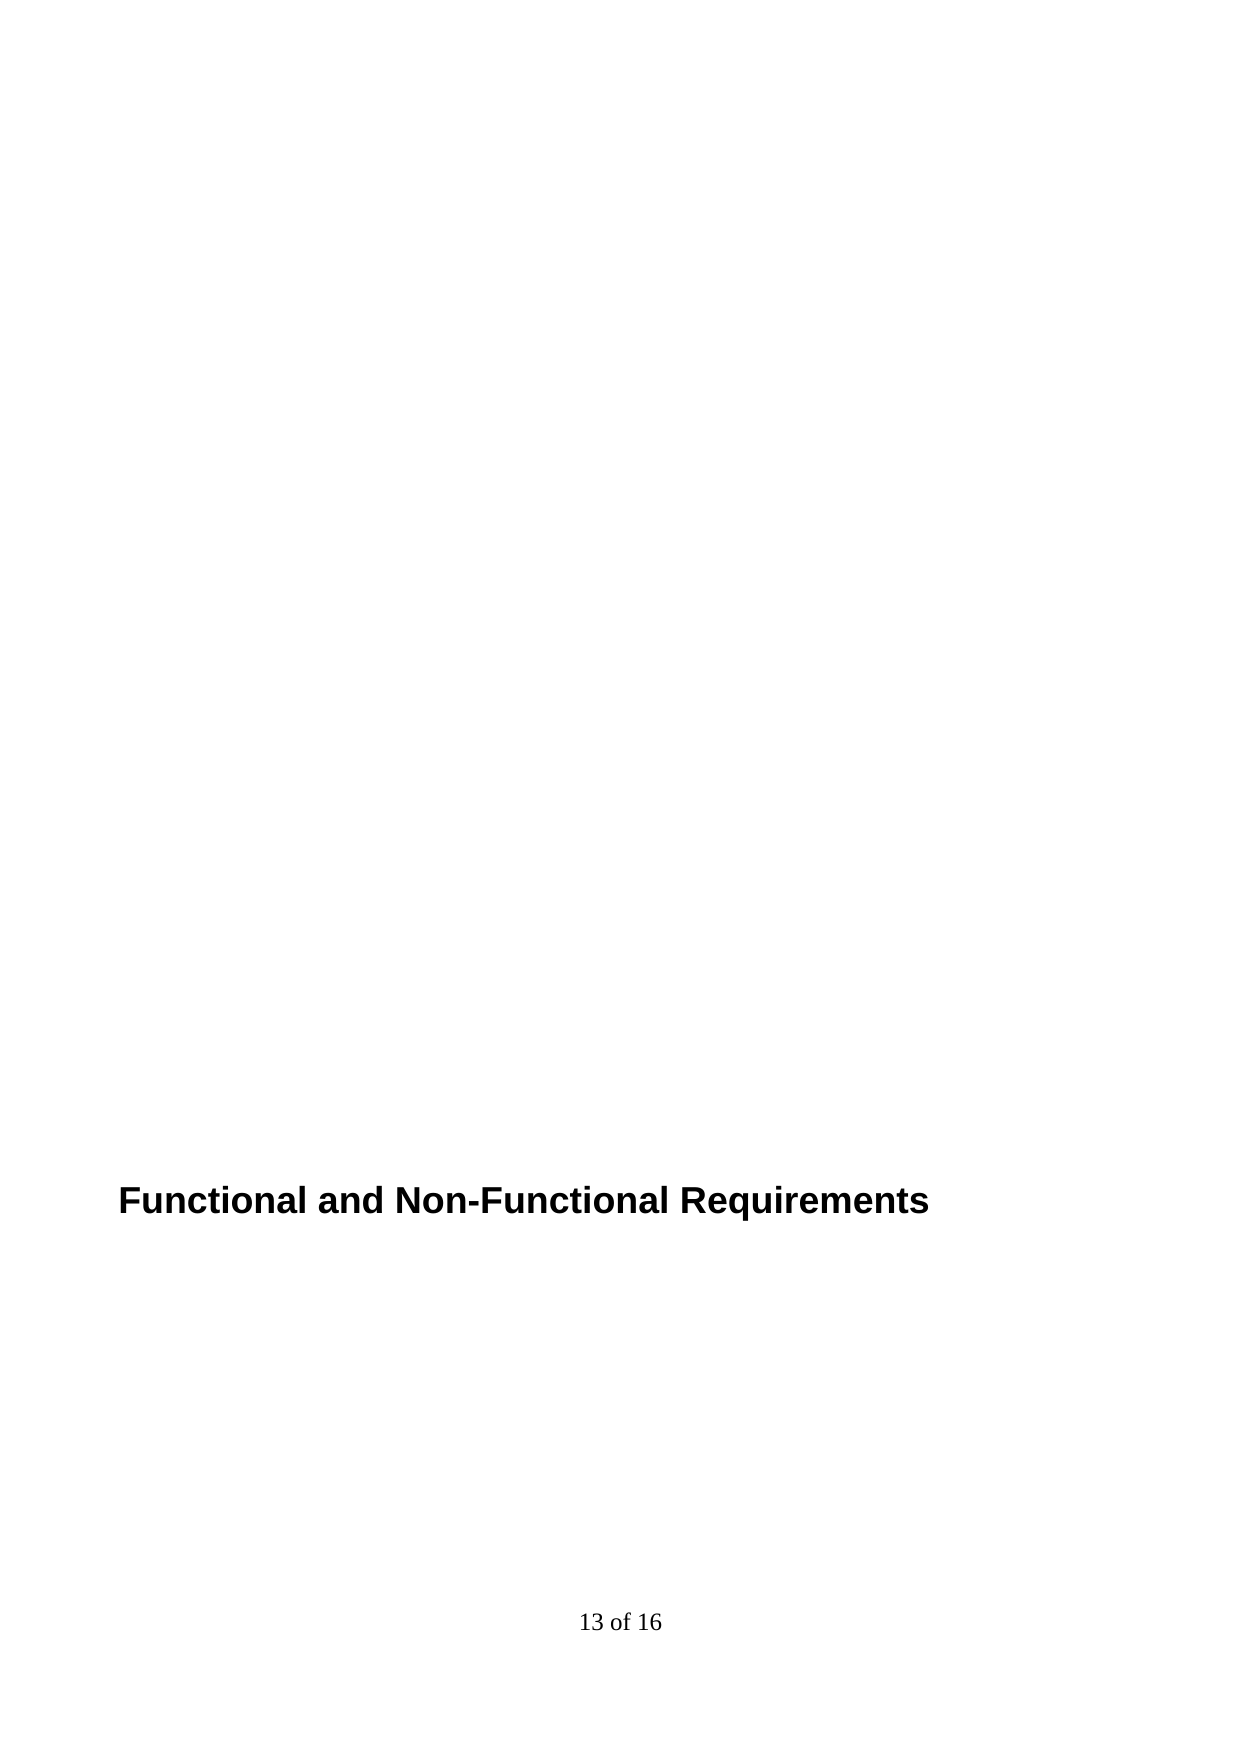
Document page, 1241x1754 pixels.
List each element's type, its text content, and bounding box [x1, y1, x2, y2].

subtitle Functional and Non-Functional Requirements [118, 1178, 1122, 1221]
